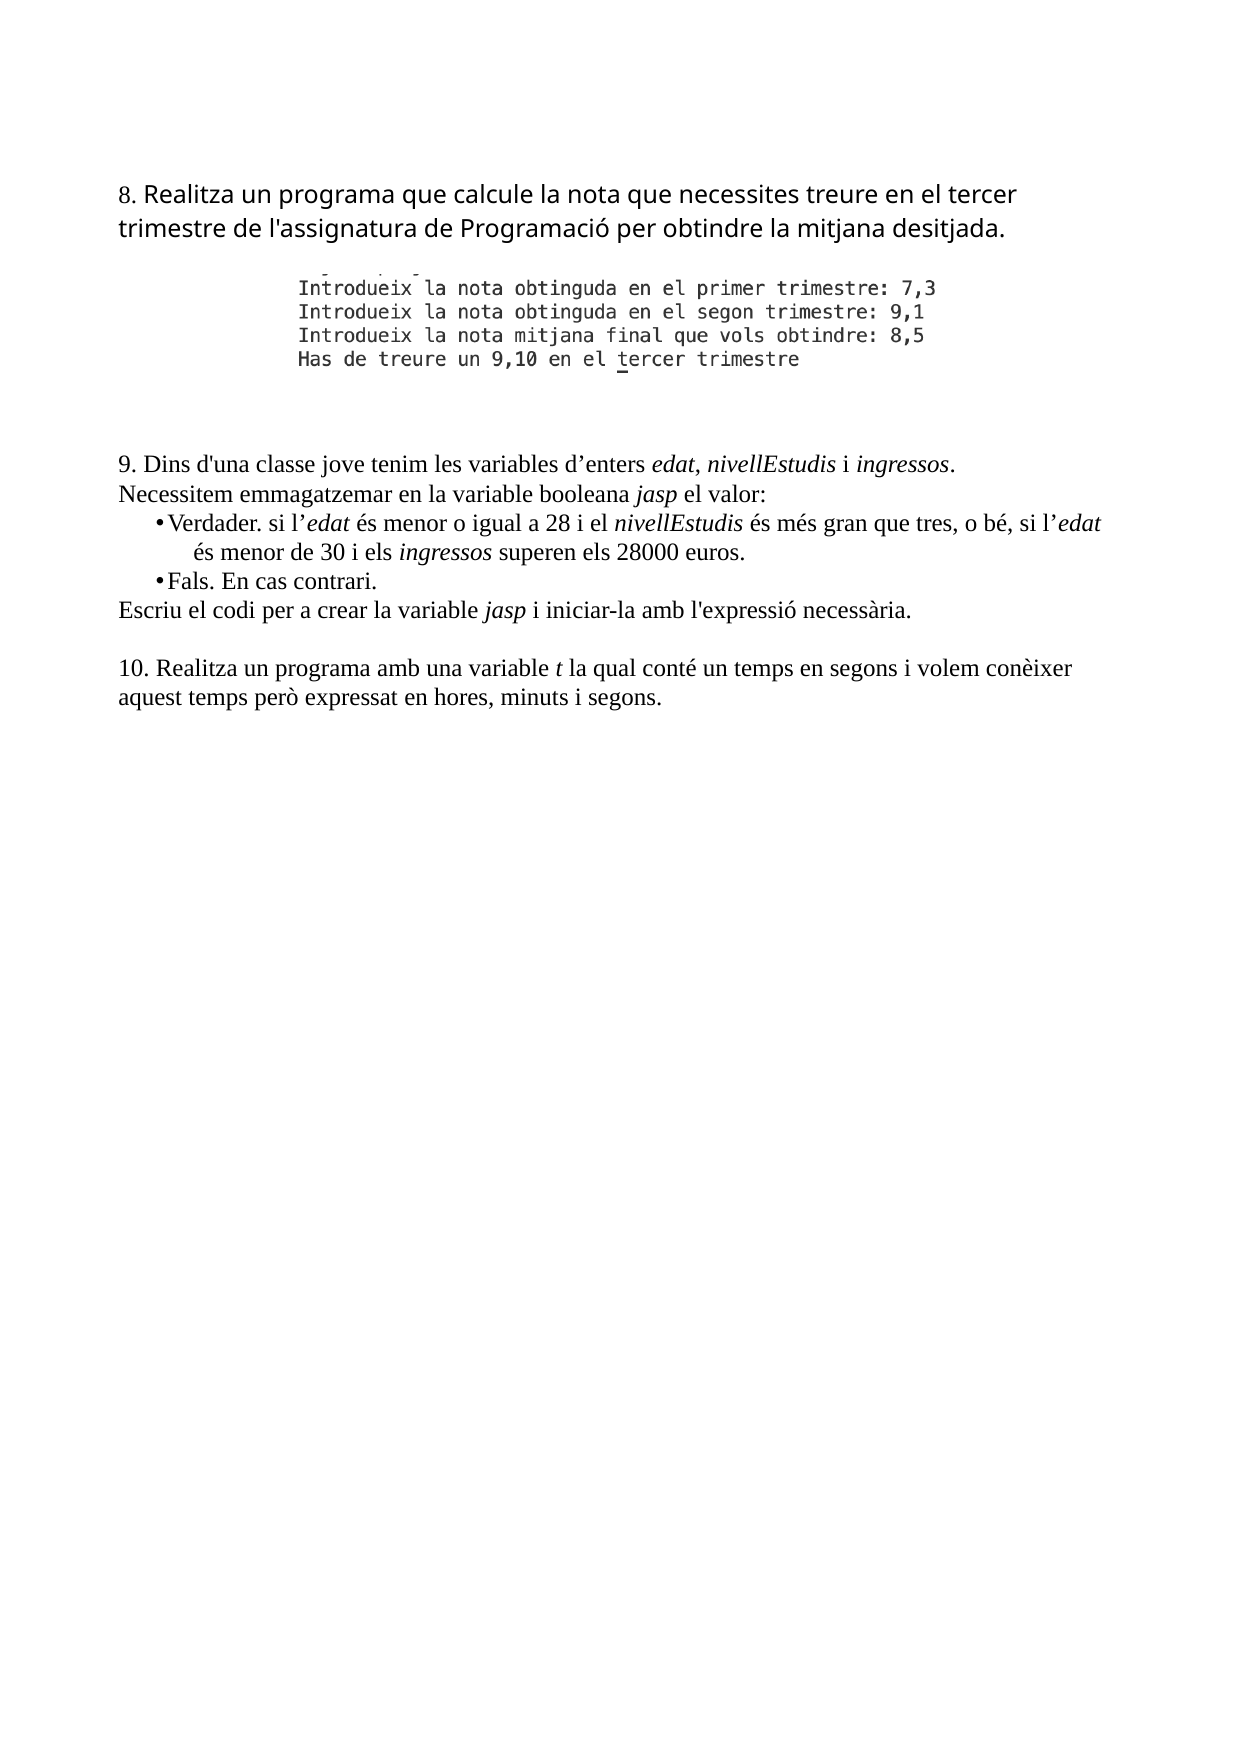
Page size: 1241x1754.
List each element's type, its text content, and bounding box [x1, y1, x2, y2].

list Verdader. si l’edat és menor o igual a 28 i el nivellEstudis és més gran que tres, o bé, si l’edat és menor de 30 i els ingressos superen els 28000 euros. [156, 508, 1122, 565]
text 8. Realitza un programa que calcule la nota que necessites treure en el tercer trimestre de l'assignatura de Programació per obtindre la mitjana desitjada. [118, 177, 1122, 245]
text Escriu el codi per a crear la variable jasp i iniciar-la amb l'expressió necessària. [118, 595, 1122, 624]
text 9. Dins d'una classe jove tenim les variables d’enters edat, nivellEstudis i ingressos. [118, 449, 1122, 478]
list Fals. En cas contrari. [156, 566, 1122, 594]
text 10. Realitza un programa amb una variable t la qual conté un temps en segons i volem conèixer aquest temps però expressat en hores, minuts i segons. [118, 653, 1122, 711]
text Necessitem emmagatzemar en la variable booleana jasp el valor: [118, 479, 1122, 507]
picture [292, 274, 948, 373]
